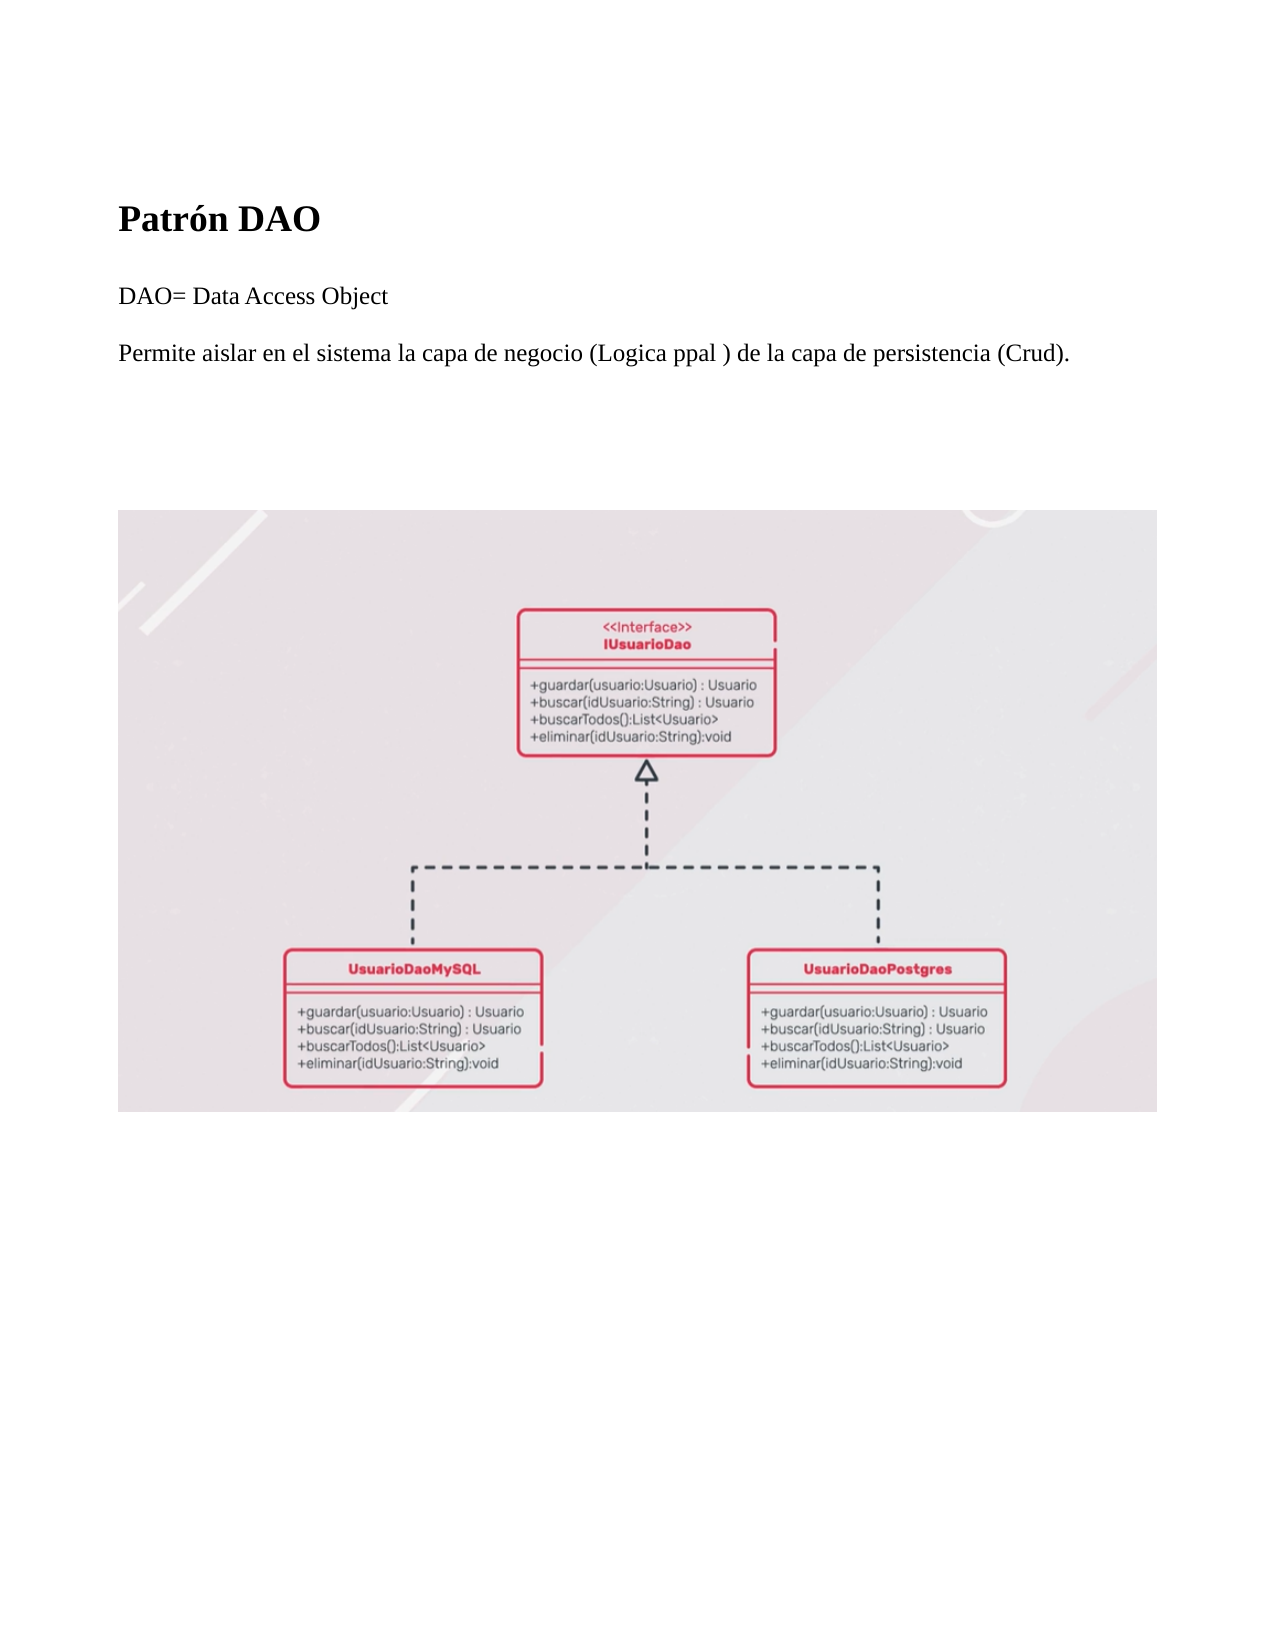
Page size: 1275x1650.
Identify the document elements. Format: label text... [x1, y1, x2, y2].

text DAO= Data Access Object [118, 281, 1157, 309]
subtitle Patrón DAO [118, 196, 1157, 239]
picture [118, 510, 1157, 1112]
text Permite aislar en el sistema la capa de negocio (Logica ppal ) de la capa de persistencia (Crud). [118, 338, 1157, 367]
